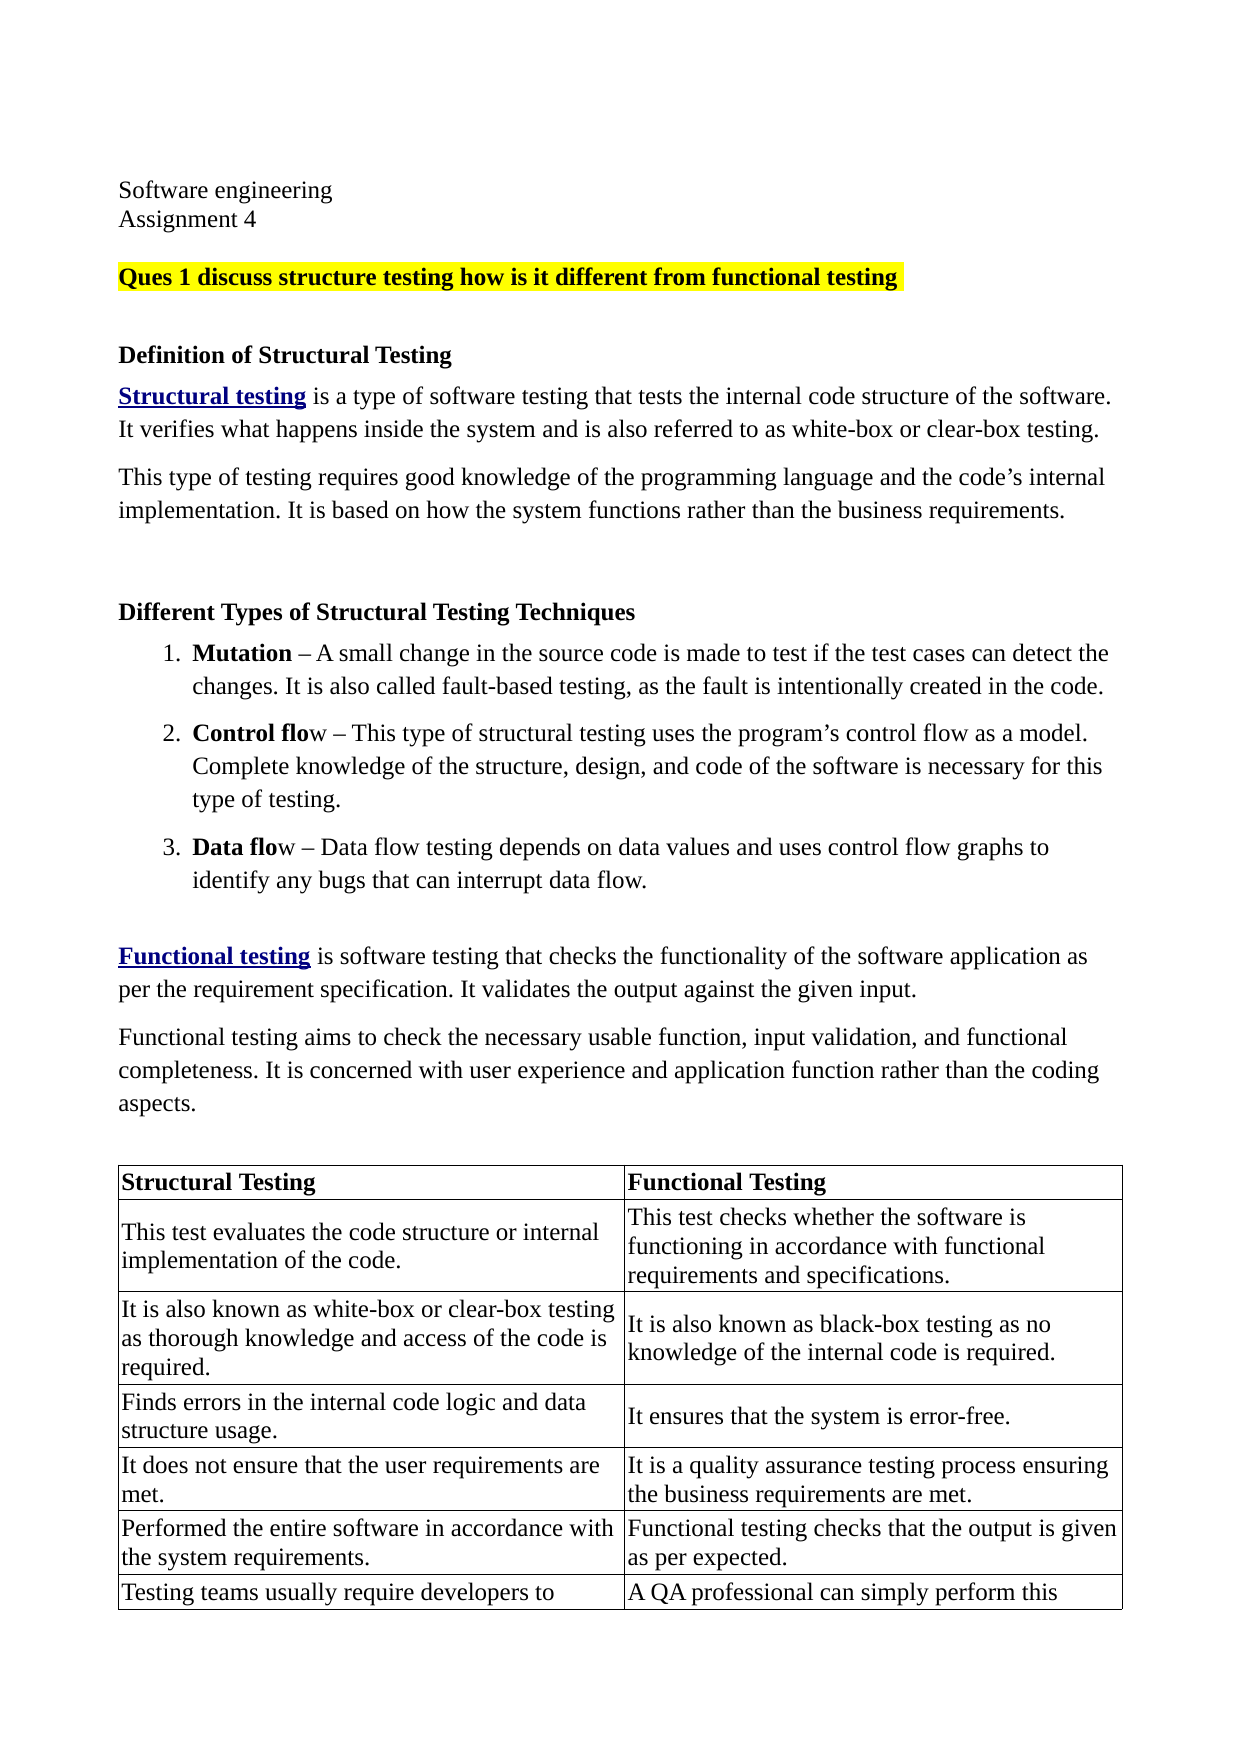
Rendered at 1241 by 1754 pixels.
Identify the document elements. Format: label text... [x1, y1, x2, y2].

list Data flow – Data flow testing depends on data values and uses control flow graphs to identify any bugs that can interrupt data flow. [162, 832, 1122, 894]
list Control flow – This type of structural testing uses the program’s control flow as a model. Complete knowledge of the structure, design, and code of the software is necessary for this type of testing. [162, 718, 1122, 813]
table_cell Functional testing checks that the output is given as per expected. [625, 1511, 1122, 1574]
table_header Structural Testing [119, 1166, 624, 1199]
table_cell Finds errors in the internal code logic and data structure usage. [119, 1385, 624, 1447]
table_cell It is also known as black-box testing as no knowledge of the internal code is required. [625, 1292, 1122, 1383]
text Functional testing aims to check the necessary usable function, input validation, and functional completeness. It is concerned with user experience and application function rather than the coding aspects. [118, 1022, 1122, 1117]
subtitle Different Types of Structural Testing Techniques [118, 597, 1122, 625]
text Software engineering Assignment 4 Ques 1 discuss structure testing how is it different from functional testing [118, 176, 1122, 291]
table_cell Performed the entire software in accordance with the system requirements. [119, 1511, 624, 1574]
table_cell This test checks whether the software is functioning in accordance with functional requirements and specifications. [625, 1200, 1122, 1291]
list Mutation – A small change in the source code is made to test if the test cases can detect the changes. It is also called fault-based testing, as the fault is intentionally created in the code. [162, 638, 1122, 699]
table_cell It is also known as white-box or clear-box testing as thorough knowledge and access of the code is required. [119, 1292, 624, 1383]
table_cell It does not ensure that the user requirements are met. [119, 1448, 624, 1510]
table_cell It is a quality assurance testing process ensuring the business requirements are met. [625, 1448, 1122, 1510]
table_cell Testing teams usually require developers to [119, 1575, 624, 1608]
table_cell This test evaluates the code structure or internal implementation of the code. [119, 1200, 624, 1291]
text This type of testing requires good knowledge of the programming language and the code’s internal implementation. It is based on how the system functions rather than the business requirements. [118, 462, 1122, 557]
table_cell It ensures that the system is error-free. [625, 1385, 1122, 1447]
table_header Functional Testing [625, 1166, 1122, 1199]
subtitle Definition of Structural Testing [118, 340, 1122, 369]
text Structural testing is a type of software testing that tests the internal code structure of the software. It verifies what happens inside the system and is also referred to as white-box or clear-box testing. [118, 381, 1122, 443]
table_cell A QA professional can simply perform this [625, 1575, 1122, 1608]
text Functional testing is software testing that checks the functionality of the software application as per the requirement specification. It validates the output against the given input. [118, 941, 1122, 1003]
